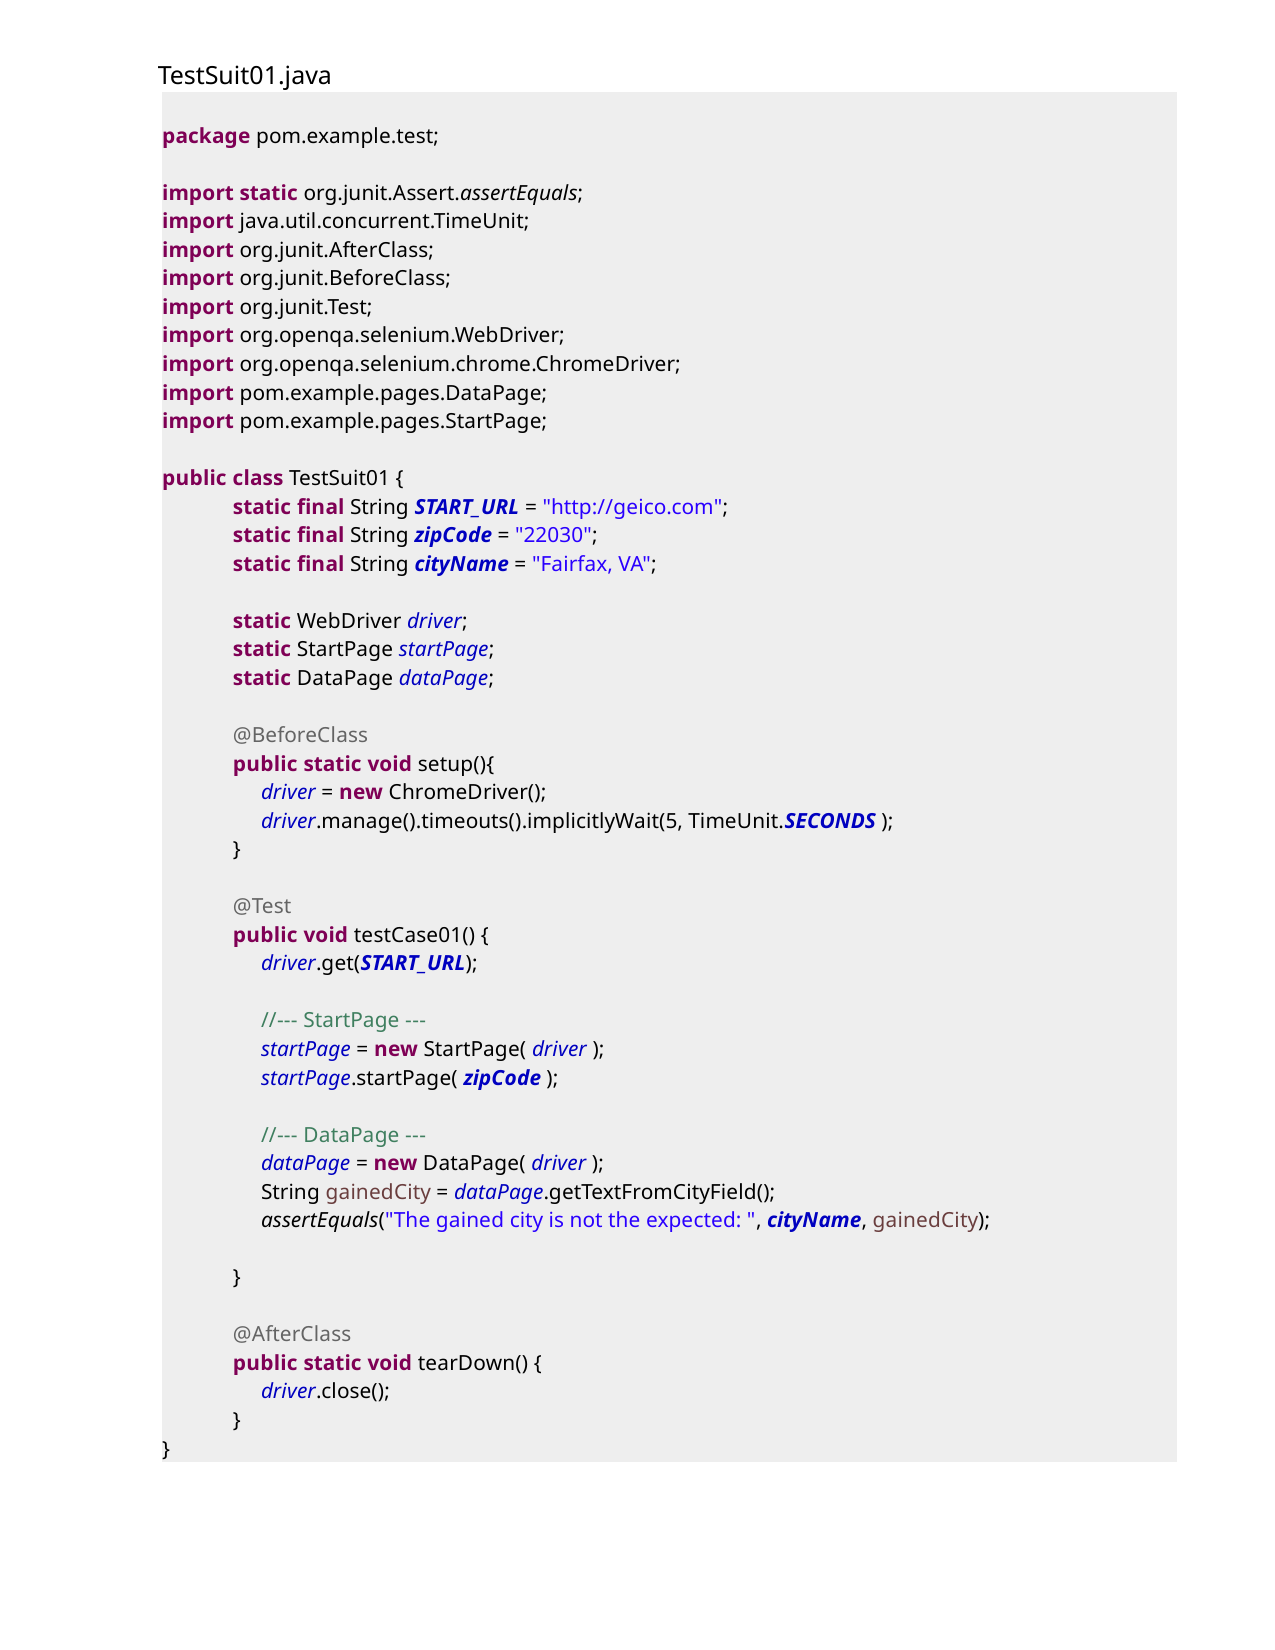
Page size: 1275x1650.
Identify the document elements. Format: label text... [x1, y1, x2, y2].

text import org.openqa.selenium.WebDriver; [162, 320, 1177, 349]
text package pom.example.test; [162, 121, 1177, 149]
text assertEquals("The gained city is not the expected: ", cityName, gainedCity); [162, 1205, 1177, 1234]
text } [162, 1433, 1177, 1462]
text @Test [162, 891, 1177, 920]
text import static org.junit.Assert.assertEquals; [162, 178, 1177, 206]
text startPage = new StartPage( driver ); [162, 1034, 1177, 1062]
text static StartPage startPage; [162, 634, 1177, 663]
text import pom.example.pages.StartPage; [162, 406, 1177, 434]
text driver.manage().timeouts().implicitlyWait(5, TimeUnit.SECONDS ); [162, 806, 1177, 834]
text String gainedCity = dataPage.getTextFromCityField(); [162, 1177, 1177, 1205]
text driver.close(); [162, 1376, 1177, 1405]
text import org.junit.BeforeClass; [162, 263, 1177, 292]
text @AfterClass [162, 1319, 1177, 1348]
text } [162, 1405, 1177, 1433]
text } [162, 834, 1177, 863]
text } [162, 1262, 1177, 1291]
text dataPage = new DataPage( driver ); [162, 1148, 1177, 1177]
text public static void tearDown() { [162, 1348, 1177, 1376]
text driver.get(START_URL); [162, 948, 1177, 977]
text static final String START_URL = "http://geico.com"; [162, 492, 1177, 520]
text TestSuit01.java [158, 58, 1177, 92]
text import org.junit.Test; [162, 292, 1177, 320]
text startPage.startPage( zipCode ); [162, 1062, 1177, 1091]
text static WebDriver driver; [162, 606, 1177, 634]
text static final String zipCode = "22030"; [162, 520, 1177, 549]
text static final String cityName = "Fairfax, VA"; [162, 549, 1177, 577]
text driver = new ChromeDriver(); [162, 777, 1177, 806]
text import org.openqa.selenium.chrome.ChromeDriver; [162, 349, 1177, 377]
text //--- StartPage --- [162, 1005, 1177, 1034]
text //--- DataPage --- [162, 1119, 1177, 1148]
text import java.util.concurrent.TimeUnit; [162, 206, 1177, 235]
text import org.junit.AfterClass; [162, 235, 1177, 263]
text static DataPage dataPage; [162, 663, 1177, 691]
text public static void setup(){ [162, 748, 1177, 777]
text public class TestSuit01 { [162, 463, 1177, 492]
text public void testCase01() { [162, 920, 1177, 948]
text import pom.example.pages.DataPage; [162, 377, 1177, 406]
text @BeforeClass [162, 720, 1177, 748]
